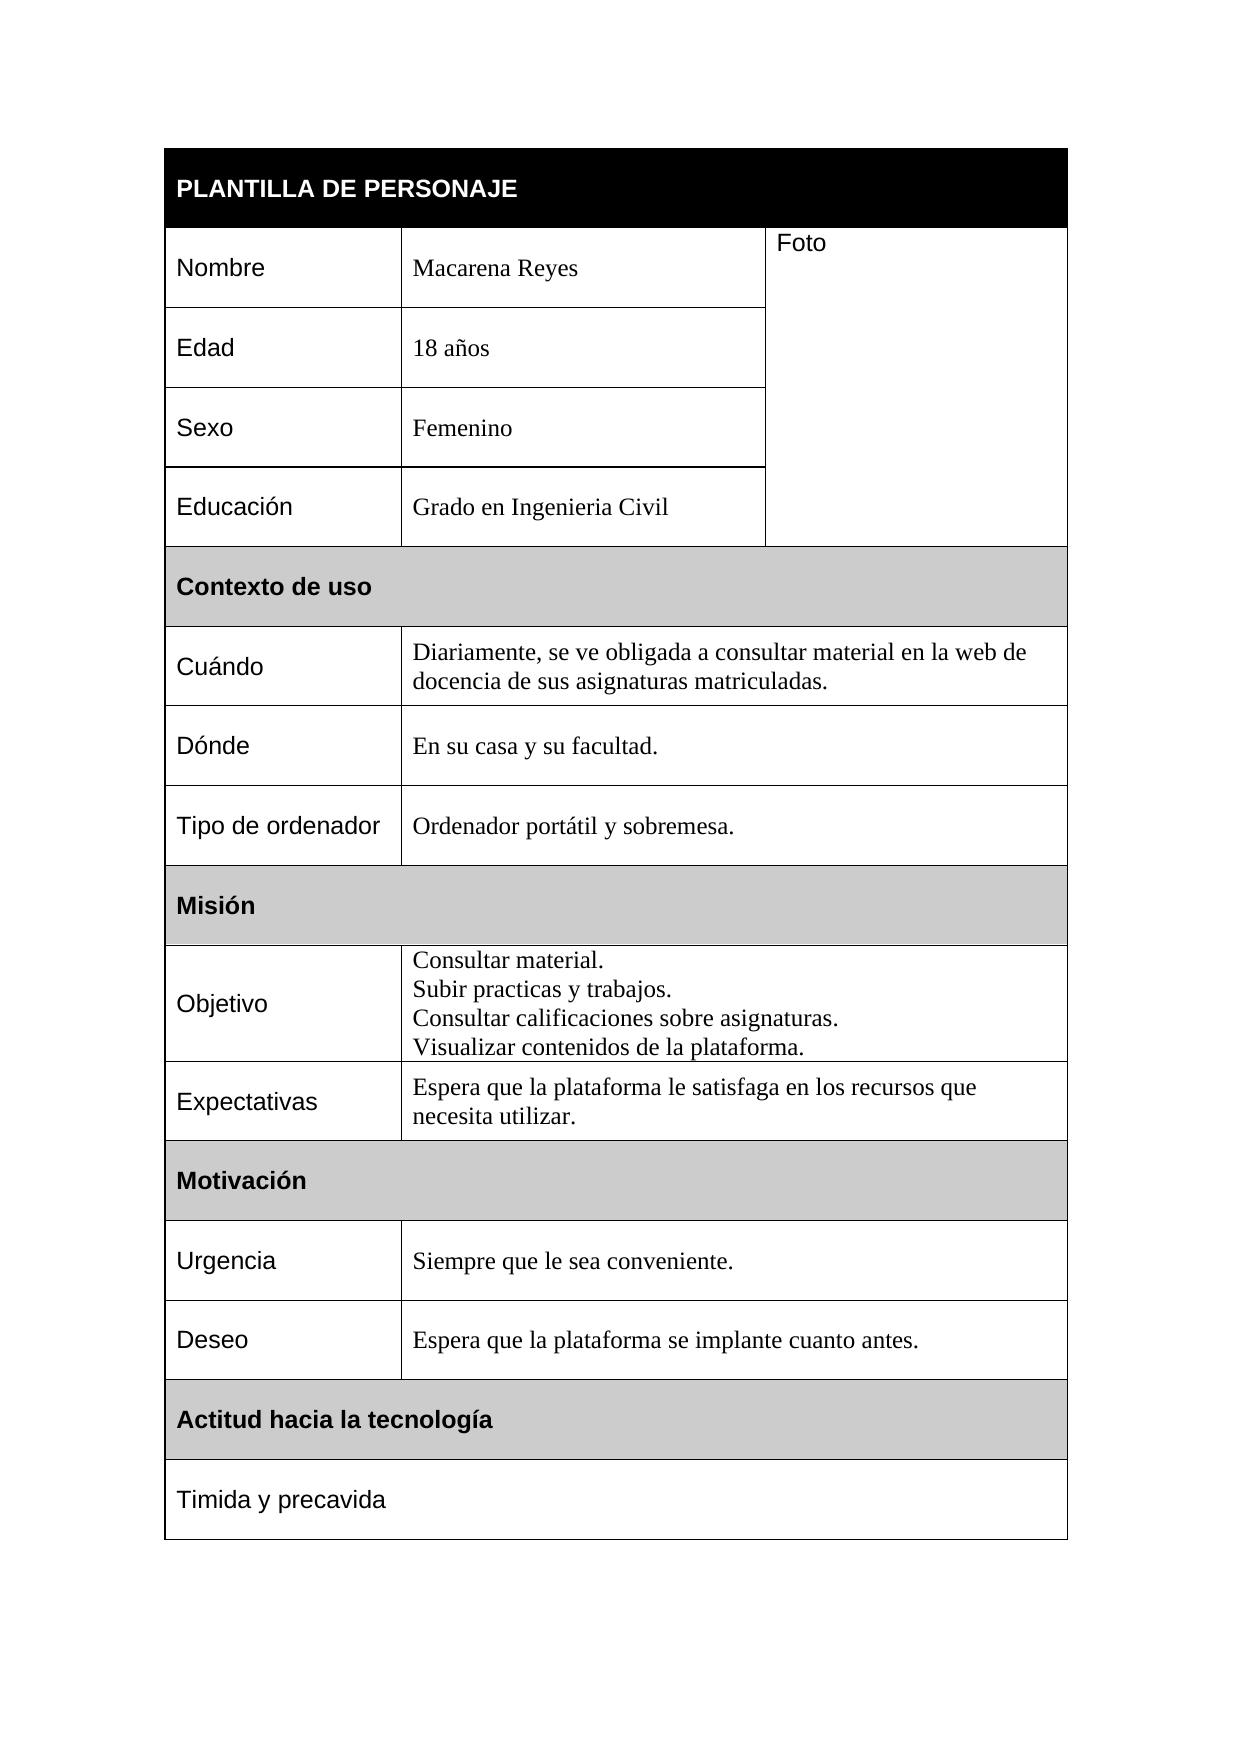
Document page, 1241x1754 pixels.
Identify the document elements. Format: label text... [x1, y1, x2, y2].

table_cell En su casa y su facultad. [402, 706, 1067, 785]
table_cell Femenino [402, 388, 765, 466]
table_cell Educación [166, 468, 401, 546]
table_cell Motivación [166, 1141, 1067, 1220]
table_cell Deseo [166, 1301, 401, 1379]
table_cell Cuándo [166, 627, 401, 705]
table_cell Actitud hacia la tecnología [166, 1380, 1067, 1459]
table_cell Espera que la plataforma se implante cuanto antes. [402, 1301, 1067, 1379]
table_cell Grado en Ingenieria Civil [402, 468, 765, 546]
table_header PLANTILLA DE PERSONAJE [166, 149, 1067, 227]
table_cell Objetivo [166, 946, 401, 1061]
table_cell Foto [766, 228, 1067, 546]
table_cell Ordenador portátil y sobremesa. [402, 786, 1067, 865]
table_cell Sexo [166, 388, 401, 466]
table_cell Consultar material. Subir practicas y trabajos. Consultar calificaciones sobre asignaturas. Visualizar contenidos de la plataforma. [402, 946, 1067, 1061]
table_cell Urgencia [166, 1221, 401, 1299]
table_cell Diariamente, se ve obligada a consultar material en la web de docencia de sus asignaturas matriculadas. [402, 627, 1067, 705]
table_cell Macarena Reyes [402, 228, 765, 307]
table_cell Siempre que le sea conveniente. [402, 1221, 1067, 1299]
table_cell Timida y precavida [166, 1460, 1067, 1539]
table_cell Nombre [166, 228, 401, 307]
table_cell Contexto de uso [166, 547, 1067, 626]
table_cell 18 años [402, 308, 765, 387]
table_cell Dónde [166, 706, 401, 785]
table_cell Tipo de ordenador [166, 786, 401, 865]
table_cell Espera que la plataforma le satisfaga en los recursos que necesita utilizar. [402, 1062, 1067, 1140]
table_cell Expectativas [166, 1062, 401, 1140]
table_cell Misión [166, 866, 1067, 944]
table_cell Edad [166, 308, 401, 387]
